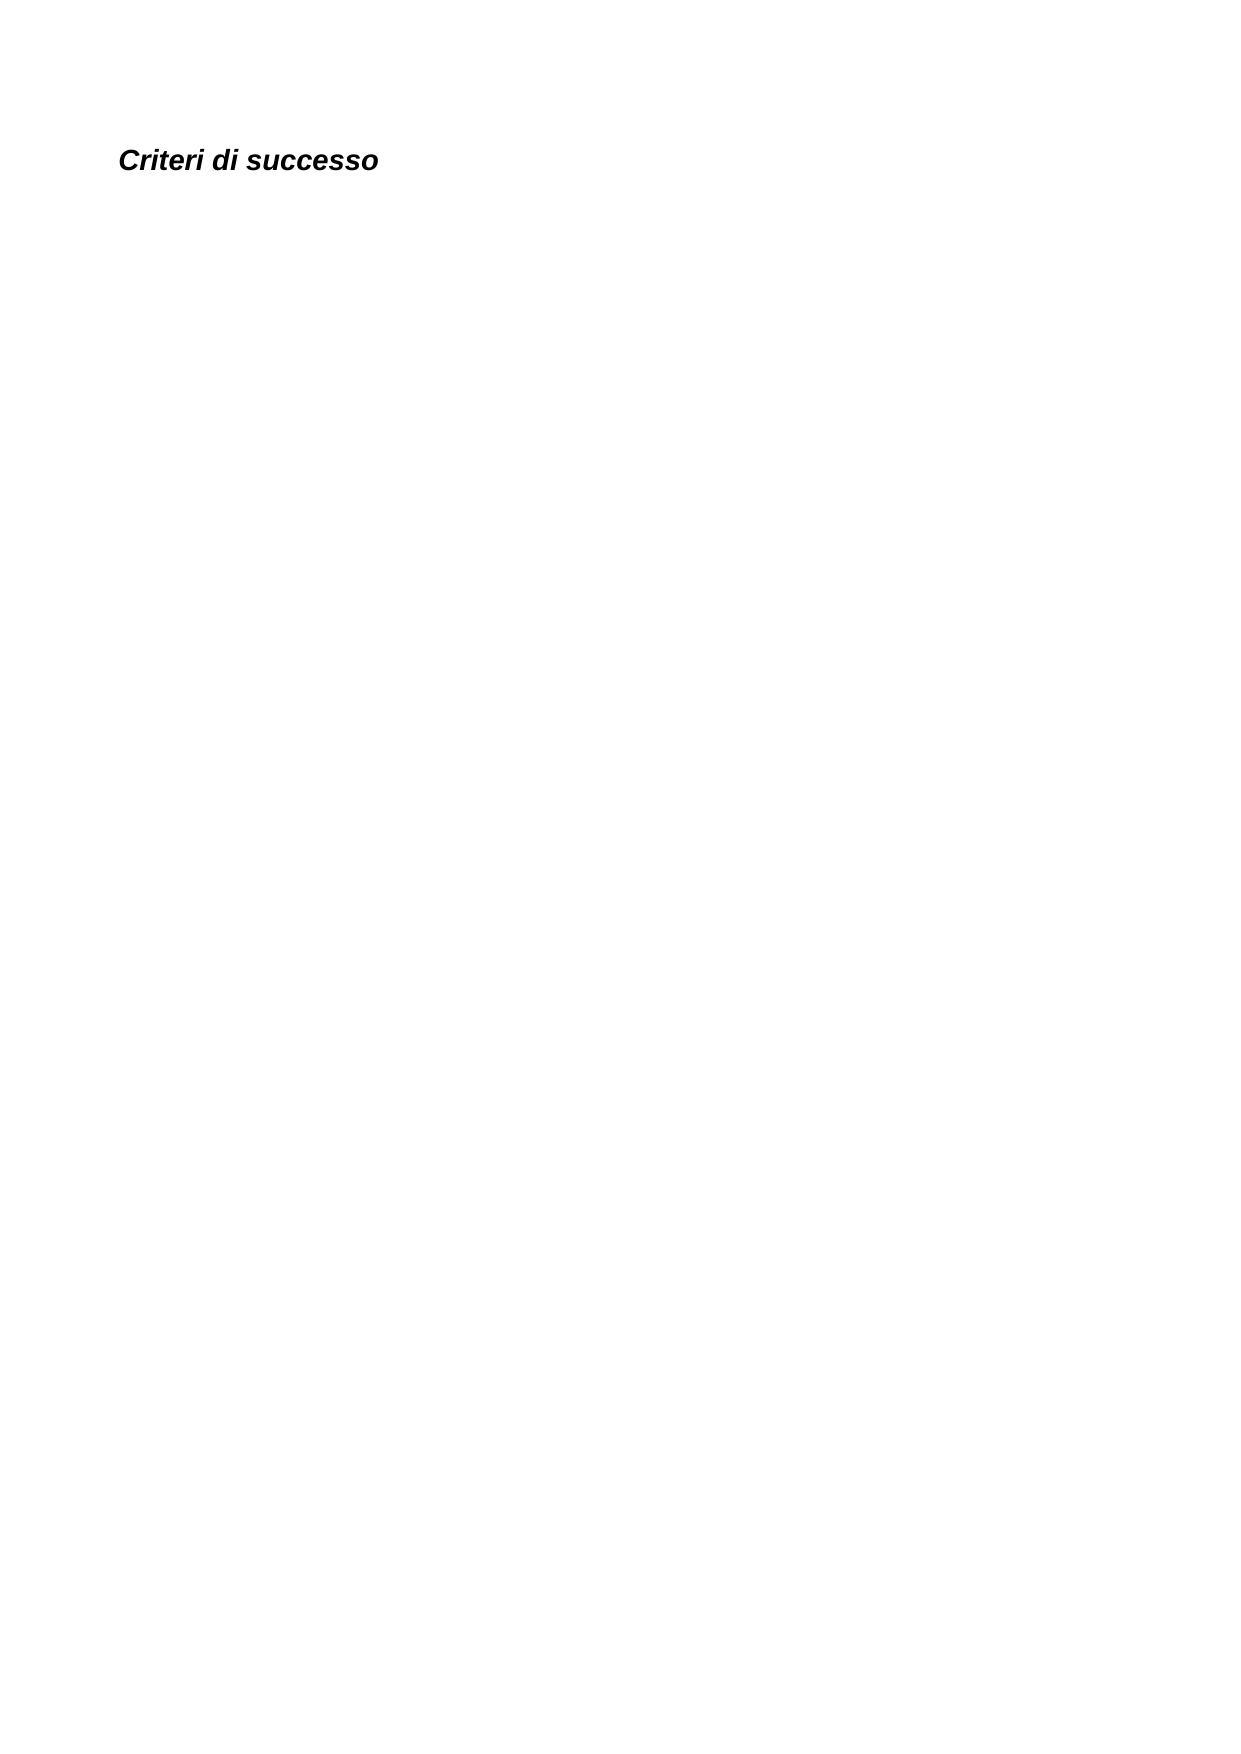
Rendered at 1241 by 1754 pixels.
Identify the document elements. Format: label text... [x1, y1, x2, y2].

subtitle Criteri di successo [118, 143, 1122, 177]
